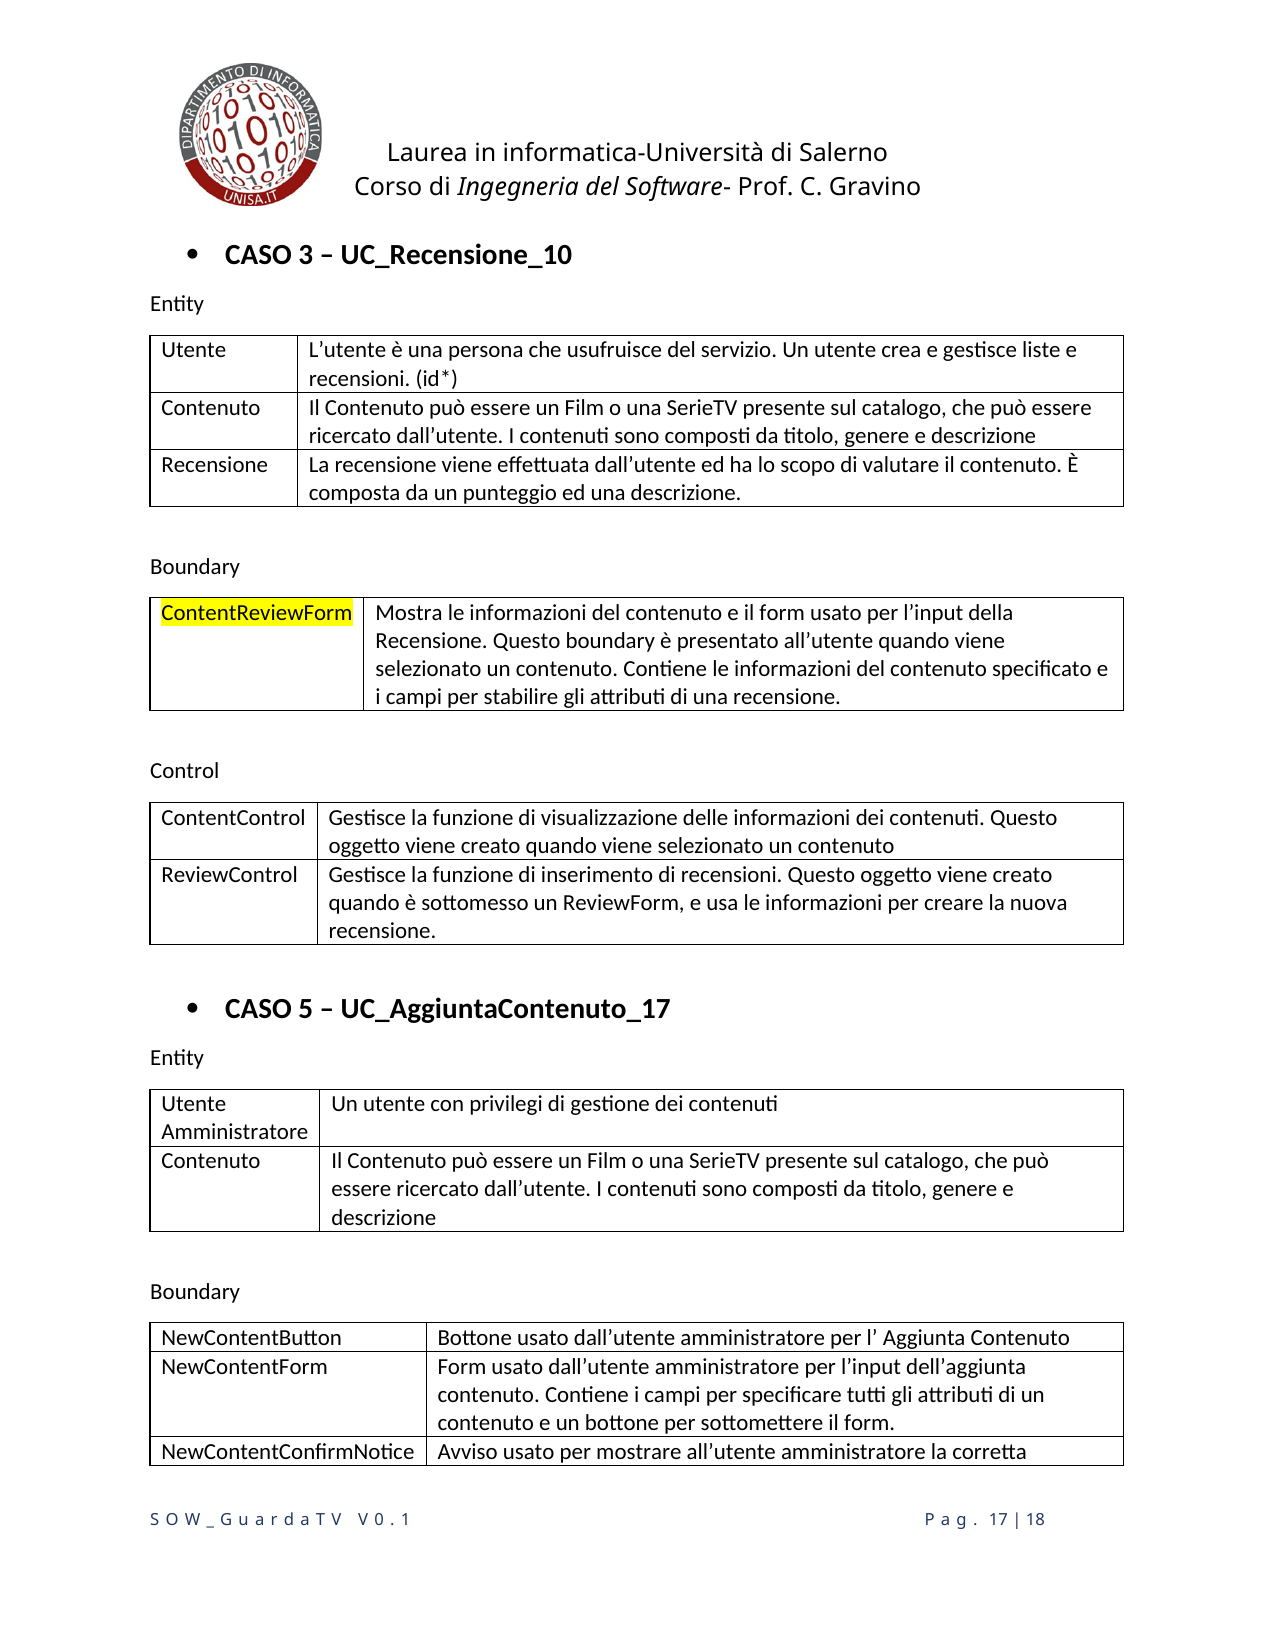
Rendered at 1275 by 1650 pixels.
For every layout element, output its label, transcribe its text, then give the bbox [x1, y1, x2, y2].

table_cell NewContentConfirmNotice [151, 1437, 426, 1465]
table_cell Il Contenuto può essere un Film o una SerieTV presente sul catalogo, che può essere ricercato dall’utente. I contenuti sono composti da titolo, genere e descrizione [298, 393, 1123, 449]
table_cell Contenuto [151, 1147, 319, 1231]
table_cell NewContentForm [151, 1352, 426, 1436]
list CASO 3 – UC_Recensione_10 [187, 236, 1125, 272]
text Entity [150, 1043, 1125, 1071]
table_cell Gestisce la funzione di inserimento di recensioni. Questo oggetto viene creato quando è sottomesso un ReviewForm, e usa le informazioni per creare la nuova recensione. [318, 860, 1123, 944]
table_header L’utente è una persona che usufruisce del servizio. Un utente crea e gestisce liste e recensioni. (id*) [298, 336, 1123, 392]
table_header Gestisce la funzione di visualizzazione delle informazioni dei contenuti. Questo oggetto viene creato quando viene selezionato un contenuto [318, 803, 1123, 859]
table_cell Il Contenuto può essere un Film o una SerieTV presente sul catalogo, che può essere ricercato dall’utente. I contenuti sono composti da titolo, genere e descrizione [320, 1147, 1123, 1231]
text Entity [150, 289, 1125, 317]
table_cell La recensione viene effettuata dall’utente ed ha lo scopo di valutare il contenuto. È composta da un punteggio ed una descrizione. [298, 450, 1123, 506]
table_header NewContentButton [151, 1323, 426, 1351]
list CASO 5 – UC_AggiuntaContenuto_17 [187, 990, 1125, 1026]
text Boundary [150, 552, 1125, 580]
text Control [150, 757, 1125, 785]
table_header Utente Amministratore [151, 1090, 319, 1146]
table_header Mostra le informazioni del contenuto e il form usato per l’input della Recensione. Questo boundary è presentato all’utente quando viene selezionato un contenuto. Contiene le informazioni del contenuto specificato e i campi per stabilire gli attributi di una recensione. [364, 598, 1123, 710]
table_cell Recensione [151, 450, 297, 506]
table_header Bottone usato dall’utente amministratore per l’ Aggiunta Contenuto [427, 1323, 1123, 1351]
table_cell Avviso usato per mostrare all’utente amministratore la corretta [427, 1437, 1123, 1465]
table_header ContentControl [151, 803, 317, 859]
table_header ContentReviewForm [151, 598, 363, 710]
table_cell ReviewControl [151, 860, 317, 944]
table_cell Contenuto [151, 393, 297, 449]
text Boundary [150, 1277, 1125, 1305]
table_header Utente [151, 336, 297, 392]
table_cell Form usato dall’utente amministratore per l’input dell’aggiunta contenuto. Contiene i campi per specificare tutti gli attributi di un contenuto e un bottone per sottomettere il form. [427, 1352, 1123, 1436]
table_header Un utente con privilegi di gestione dei contenuti [320, 1090, 1123, 1146]
